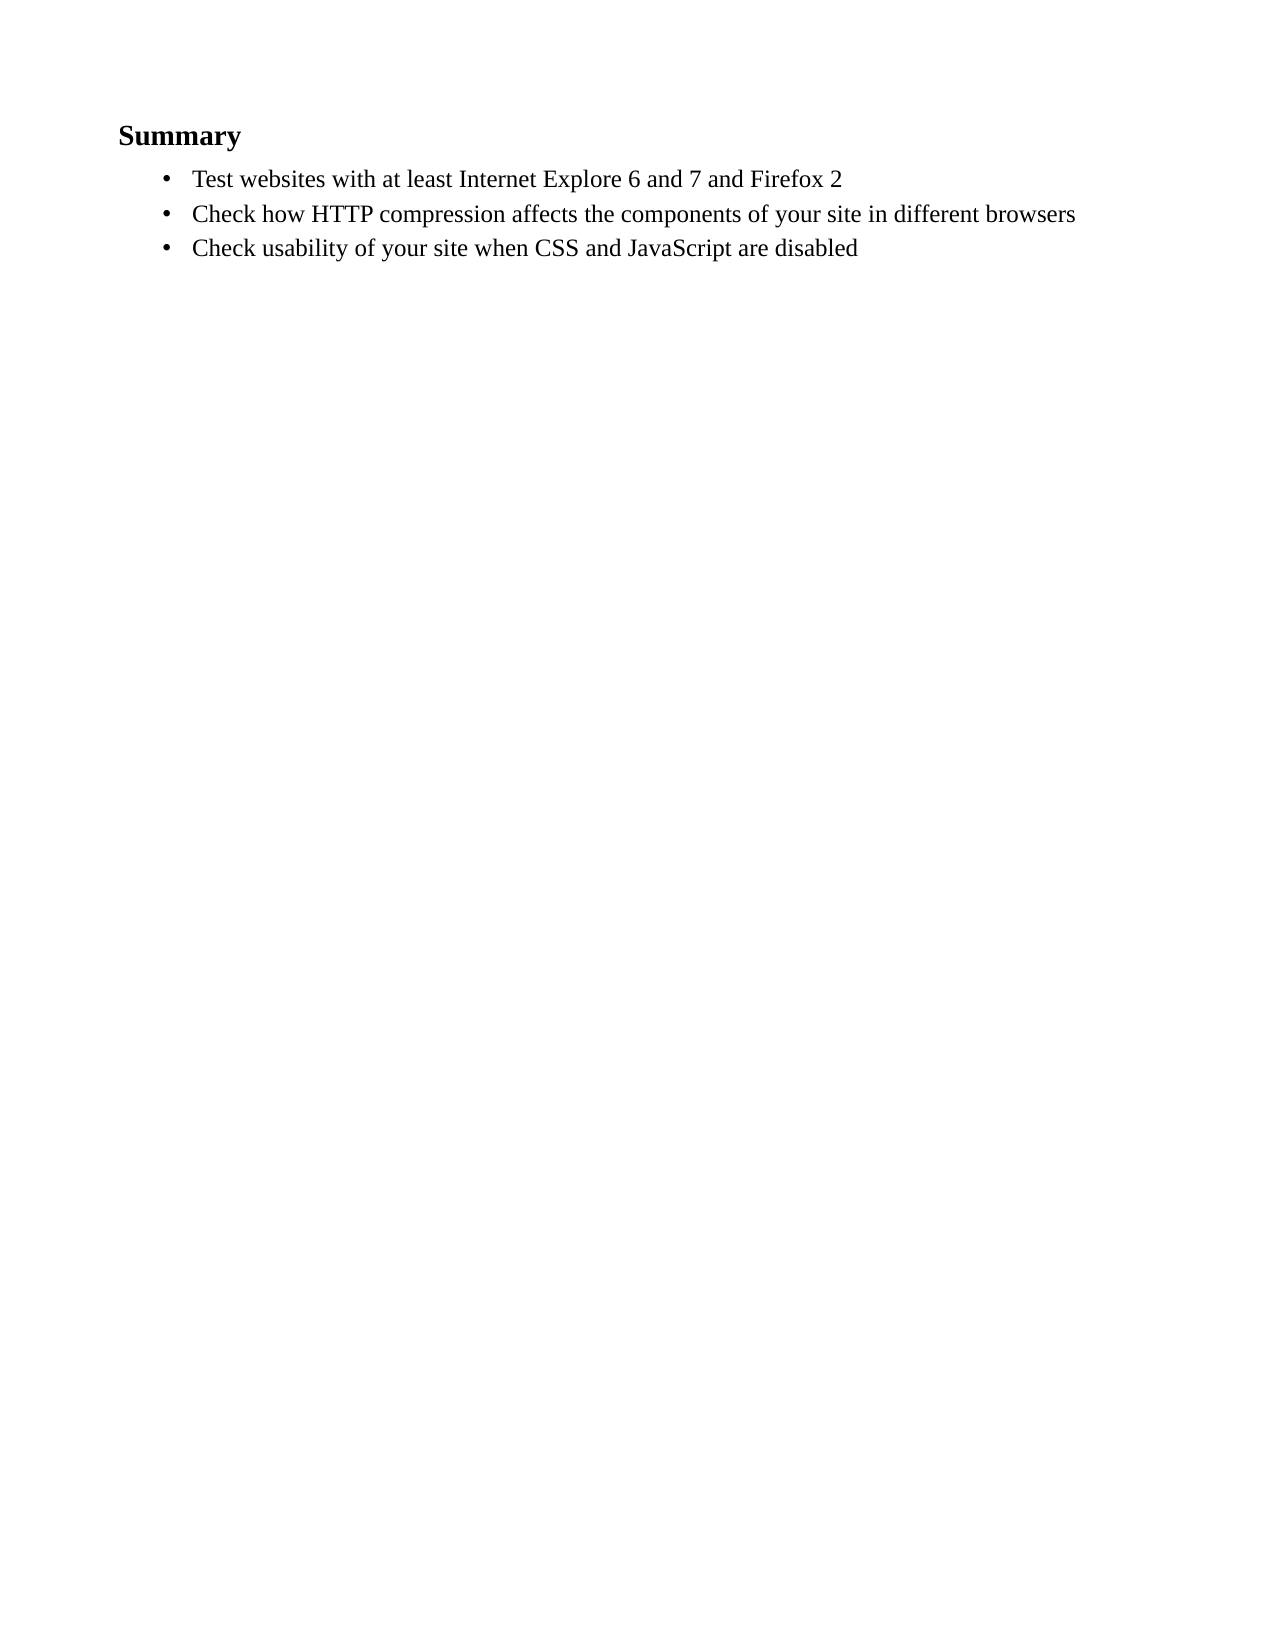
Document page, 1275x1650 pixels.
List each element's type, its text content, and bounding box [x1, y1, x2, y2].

list Check how HTTP compression affects the components of your site in different browsers [162, 199, 1157, 227]
list Test websites with at least Internet Explore 6 and 7 and Firefox 2 [162, 164, 1157, 193]
subtitle Summary [118, 118, 1157, 152]
list Check usability of your site when CSS and JavaScript are disabled [162, 233, 1157, 262]
